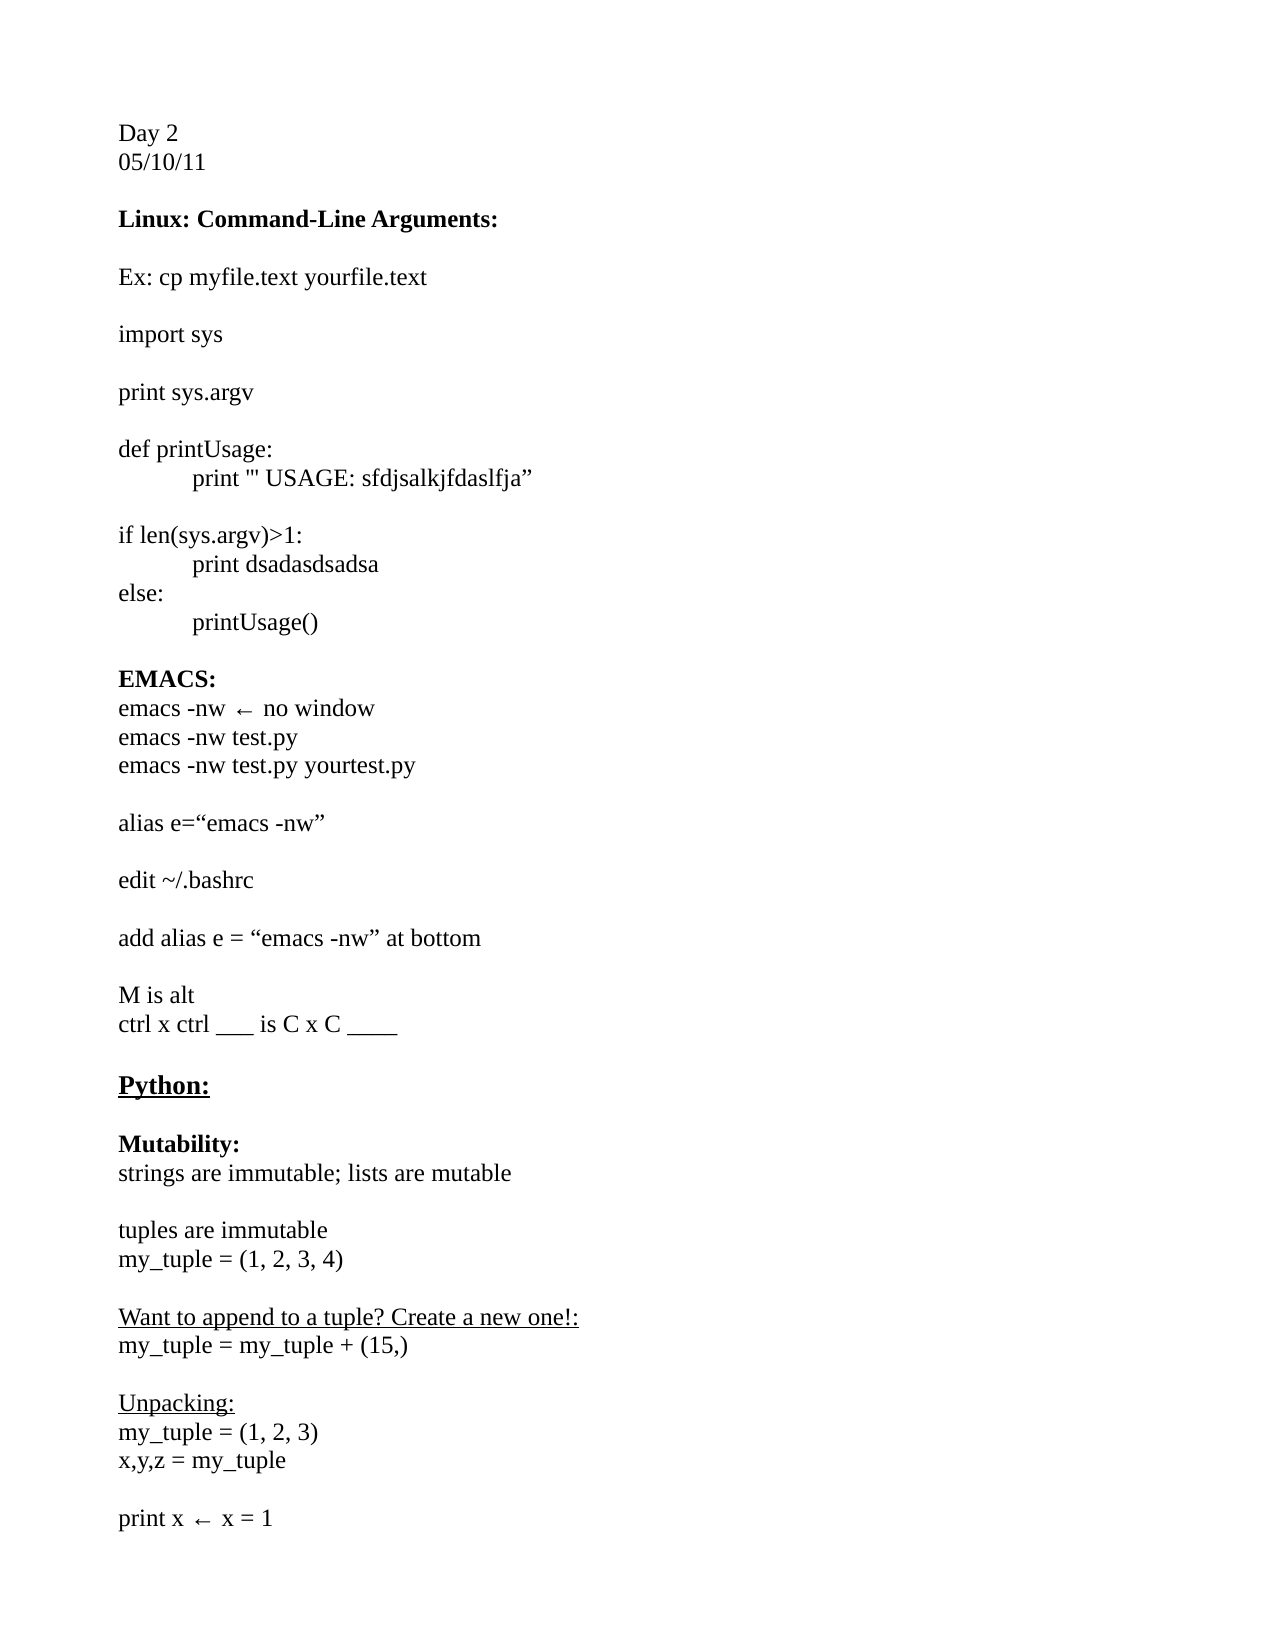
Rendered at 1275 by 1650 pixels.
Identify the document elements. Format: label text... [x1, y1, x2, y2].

text 05/10/11 [118, 147, 1157, 176]
text my_tuple = my_tuple + (15,) [118, 1330, 1157, 1359]
text Ex: cp myfile.text yourfile.text [118, 262, 1157, 291]
text import sys [118, 319, 1157, 348]
text def printUsage: [118, 434, 1157, 463]
text Linux: Command-Line Arguments: [118, 204, 1157, 233]
text Day 2 [118, 118, 1157, 147]
text alias e=“emacs -nw” [118, 808, 1157, 837]
text print sys.argv [118, 377, 1157, 406]
text EMACS: [118, 664, 1157, 693]
text emacs -nw ← no window [118, 693, 1157, 722]
text x,y,z = my_tuple [118, 1445, 1157, 1474]
text Mutability: [118, 1129, 1157, 1158]
text add alias e = “emacs -nw” at bottom [118, 923, 1157, 952]
text printUsage() [118, 607, 1157, 636]
text Want to append to a tuple? Create a new one!: [118, 1302, 1157, 1330]
text tuples are immutable [118, 1215, 1157, 1244]
text my_tuple = (1, 2, 3) [118, 1417, 1157, 1445]
text strings are immutable; lists are mutable [118, 1158, 1157, 1187]
text emacs -nw test.py yourtest.py [118, 751, 1157, 779]
text M is alt [118, 981, 1157, 1009]
text print dsadasdsadsa [118, 549, 1157, 578]
text edit ~/.bashrc [118, 866, 1157, 894]
text Python: [118, 1069, 1157, 1100]
text print ''' USAGE: sfdjsalkjfdaslfja” [118, 463, 1157, 492]
text else: [118, 578, 1157, 607]
text if len(sys.argv)>1: [118, 521, 1157, 549]
text print x ← x = 1 [118, 1503, 1157, 1532]
text my_tuple = (1, 2, 3, 4) [118, 1244, 1157, 1273]
text ctrl x ctrl ___ is C x C ____ [118, 1009, 1157, 1038]
text emacs -nw test.py [118, 722, 1157, 751]
text Unpacking: [118, 1388, 1157, 1417]
